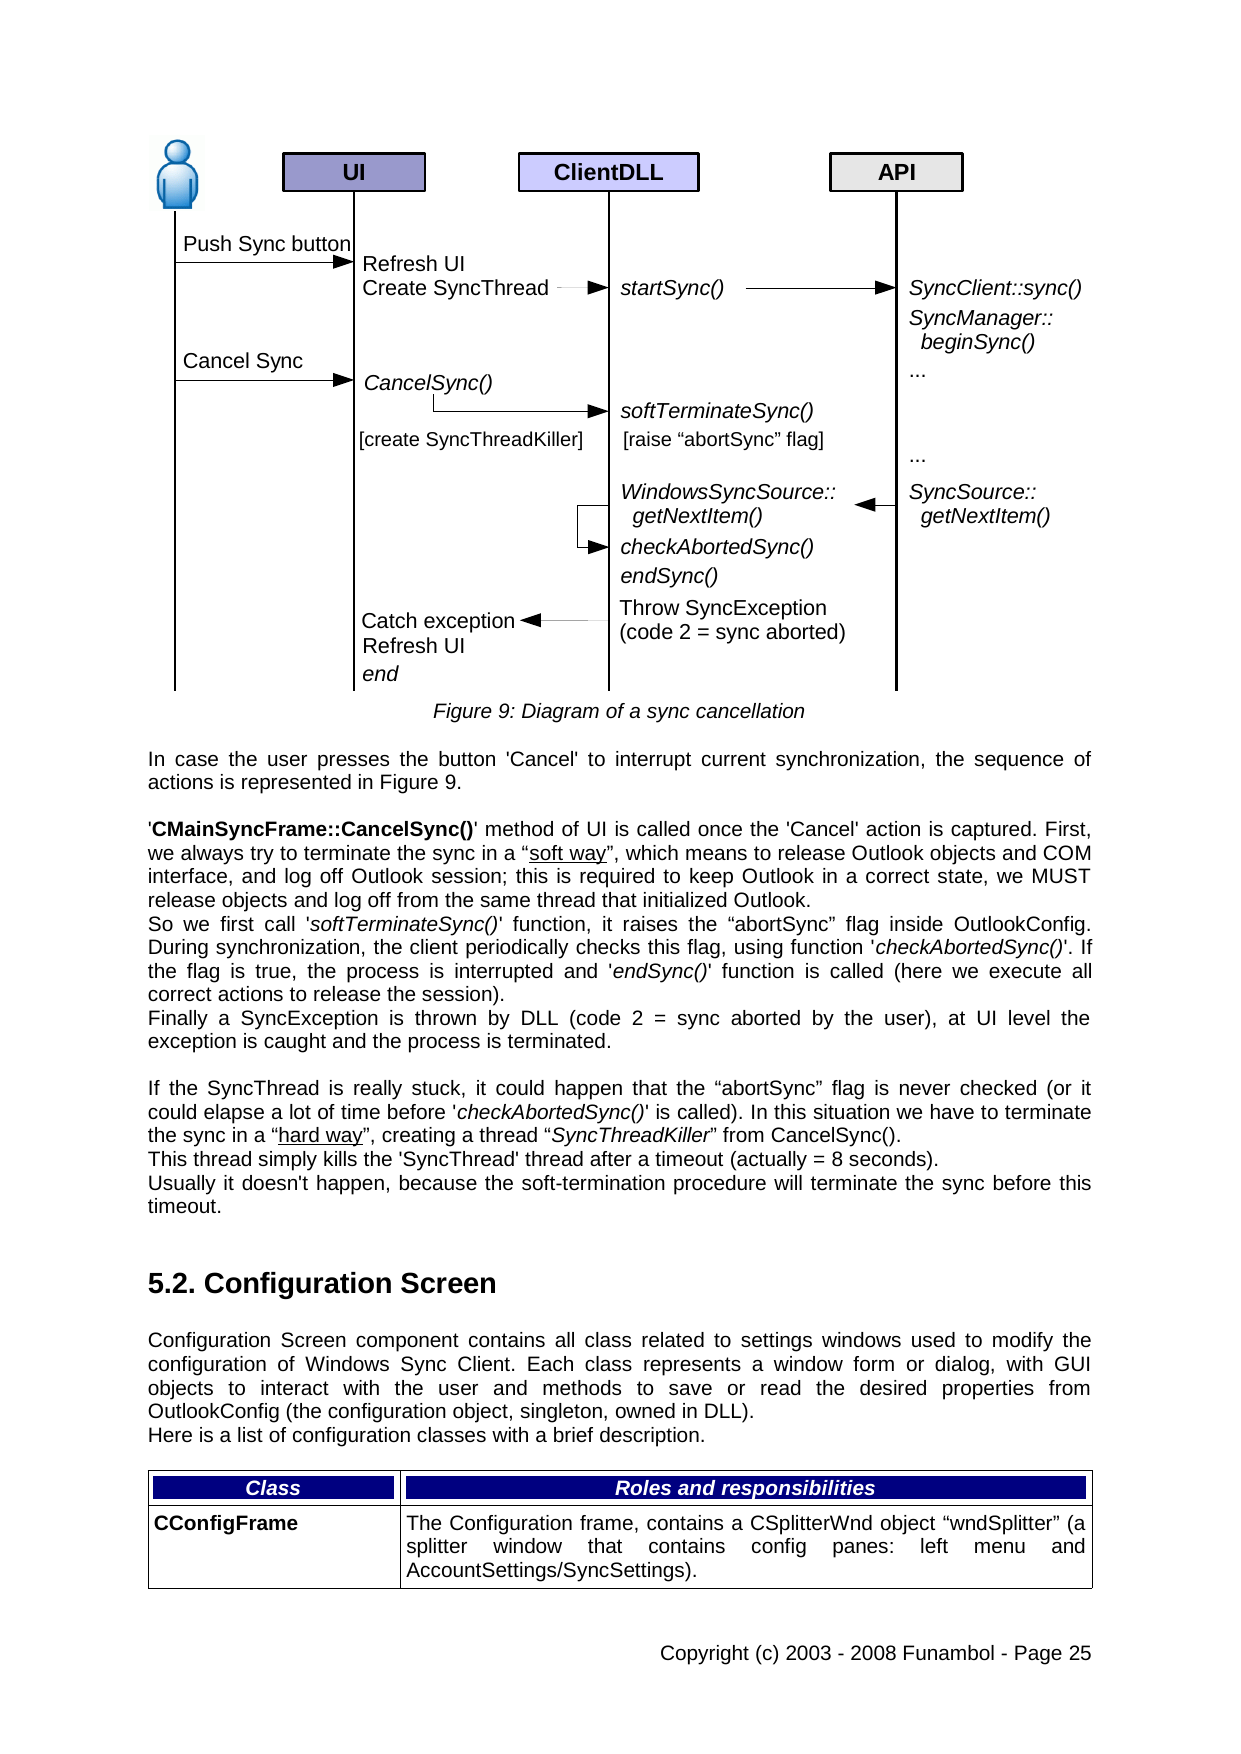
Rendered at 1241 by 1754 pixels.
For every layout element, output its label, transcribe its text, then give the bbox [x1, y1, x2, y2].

table_header Roles and responsibilities [401, 1471, 1092, 1505]
text Usually it doesn't happen, because the soft-termination procedure will terminate the sync before this timeout. [148, 1171, 1093, 1218]
text [146, 118, 1093, 131]
text Here is a list of configuration classes with a brief description. [148, 1423, 1093, 1447]
text This thread simply kills the 'SyncThread' thread after a timeout (actually = 8 seconds). [148, 1147, 1093, 1171]
table_header Class [149, 1471, 400, 1505]
text Configuration Screen component contains all class related to settings windows used to modify the configuration of Windows Sync Client. Each class represents a window form or dialog, with GUI objects to interact with the user and methods to save or read the desired properties from OutlookConfig (the configuration object, singleton, owned in DLL). [148, 1329, 1093, 1423]
text In case the user presses the button 'Cancel' to interrupt current synchronization, the sequence of actions is represented in Figure 9. [148, 723, 1093, 794]
table_cell The Configuration frame, contains a CSplitterWnd object “wndSplitter” (a splitter window that contains config panes: left menu and AccountSettings/SyncSettings). [401, 1506, 1092, 1588]
text Figure 9: Diagram of a sync cancellation [146, 131, 1093, 723]
subtitle Configuration Screen [148, 1267, 1093, 1299]
text If the SyncThread is really stuck, it could happen that the “abortSync” flag is never checked (or it could elapse a lot of time before 'checkAbortedSync()' is called). In this situation we have to terminate the sync in a “hard way”, creating a thread “SyncThreadKiller” from CancelSync(). [148, 1077, 1093, 1147]
table_cell CConfigFrame [149, 1506, 400, 1588]
text 'CMainSyncFrame::CancelSync()' method of UI is called once the 'Cancel' action is captured. First, we always try to terminate the sync in a “soft way”, which means to release Outlook objects and COM interface, and log off Outlook session; this is required to keep Outlook in a correct state, we MUST release objects and log off from the same thread that initialized Outlook. [148, 818, 1093, 912]
text So we first call 'softTerminateSync()' function, it raises the “abortSync” flag inside OutlookConfig. During synchronization, the client periodically checks this flag, using function 'checkAbortedSync()'. If the flag is true, the process is interrupted and 'endSync()' function is called (here we execute all correct actions to release the session). Finally a SyncException is thrown by DLL (code 2 = sync aborted by the user), at UI level the exception is caught and the process is terminated. [148, 912, 1093, 1053]
